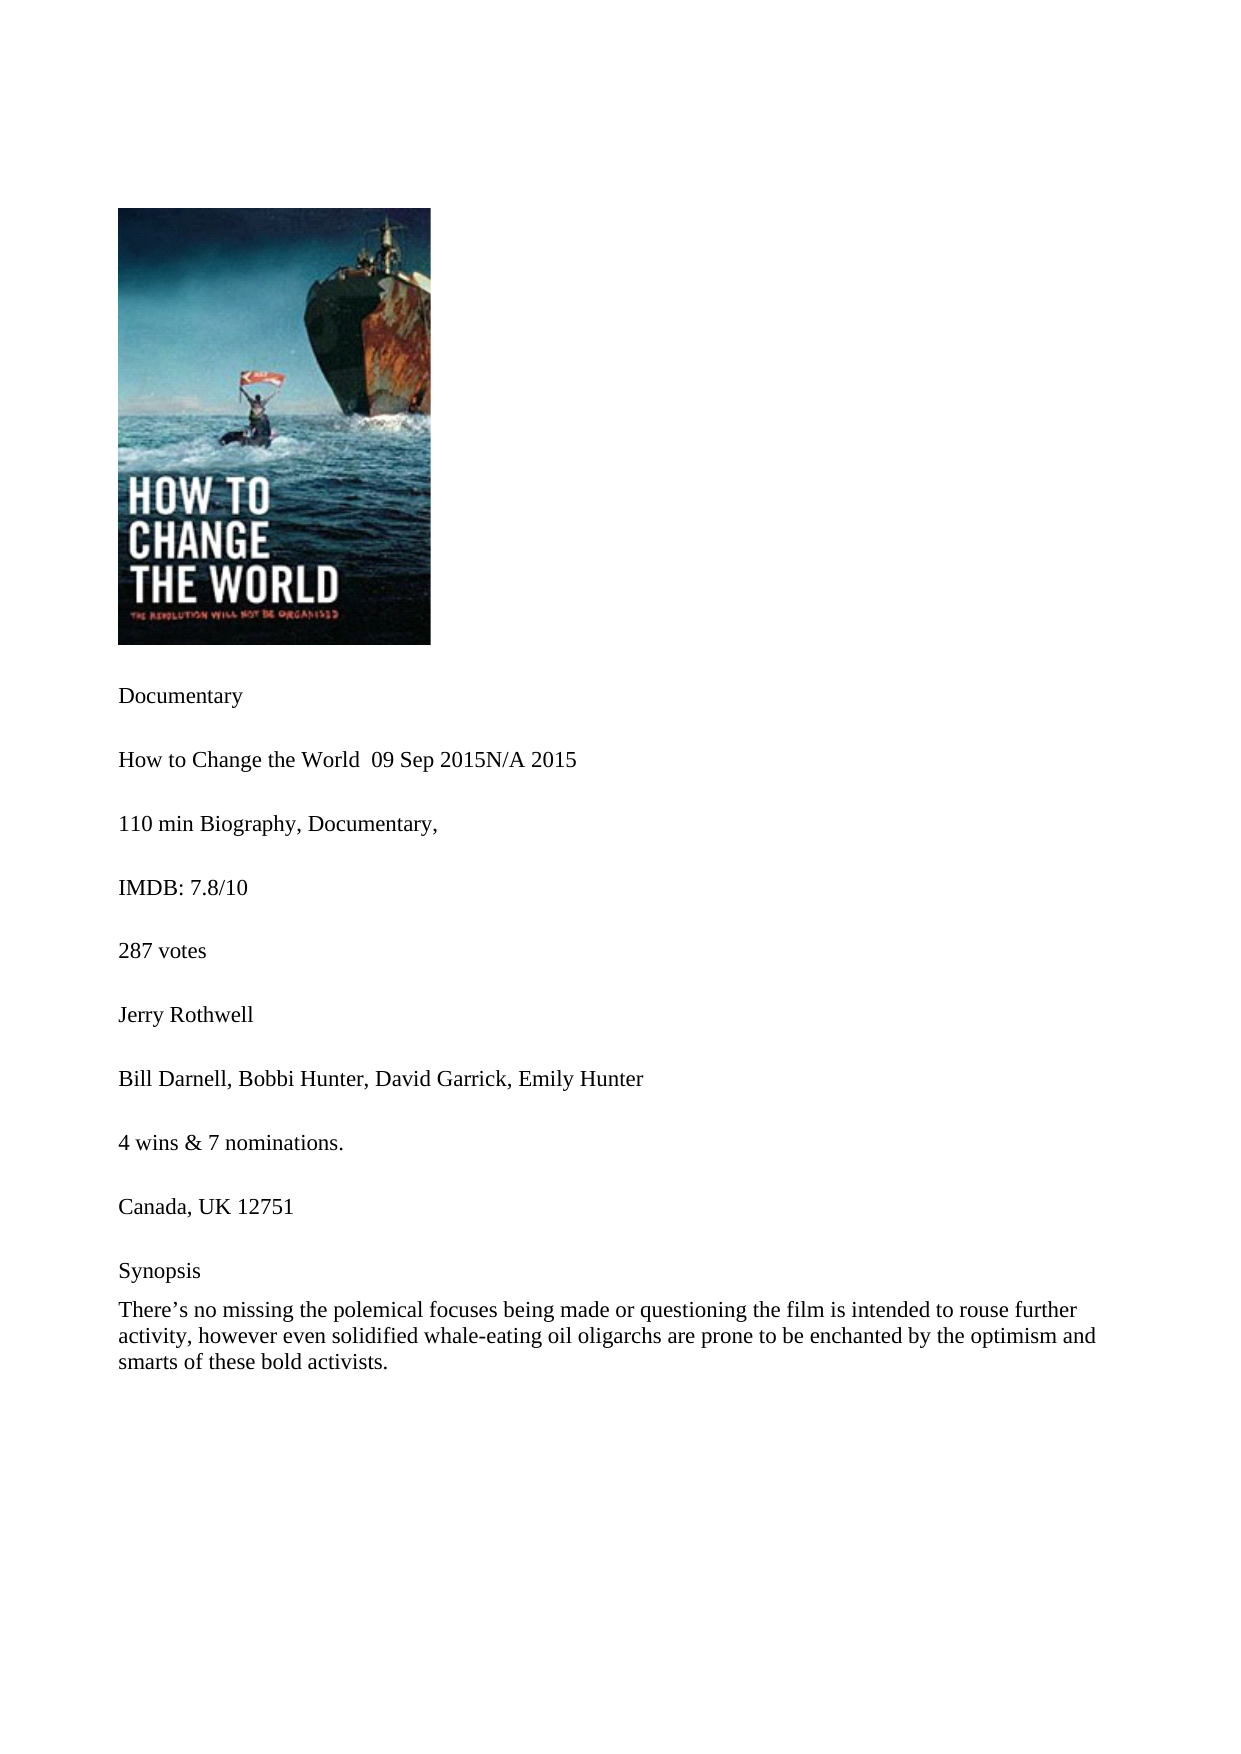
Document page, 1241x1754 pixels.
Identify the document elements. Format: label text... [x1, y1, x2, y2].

text Bill Darnell, Bobbi Hunter, David Garrick, Emily Hunter [118, 1065, 1122, 1092]
text Canada, UK 12751 [118, 1193, 1122, 1219]
text Jerry Rothwell [118, 1001, 1122, 1028]
text 4 wins & 7 nominations. [118, 1129, 1122, 1155]
text Documentary [118, 682, 1122, 708]
text There’s no missing the polemical focuses being made or questioning the film is intended to rouse further activity, however even solidified whale-eating oil oligarchs are prone to be enchanted by the optimism and smarts of these bold activists. [118, 1296, 1122, 1375]
text 287 votes [118, 937, 1122, 964]
text How to Change the World 09 Sep 2015N/A 2015 [118, 746, 1122, 772]
text IMDB: 7.8/10 [118, 874, 1122, 900]
text Synopsis [118, 1257, 1122, 1283]
text 110 min Biography, Documentary, [118, 810, 1122, 836]
